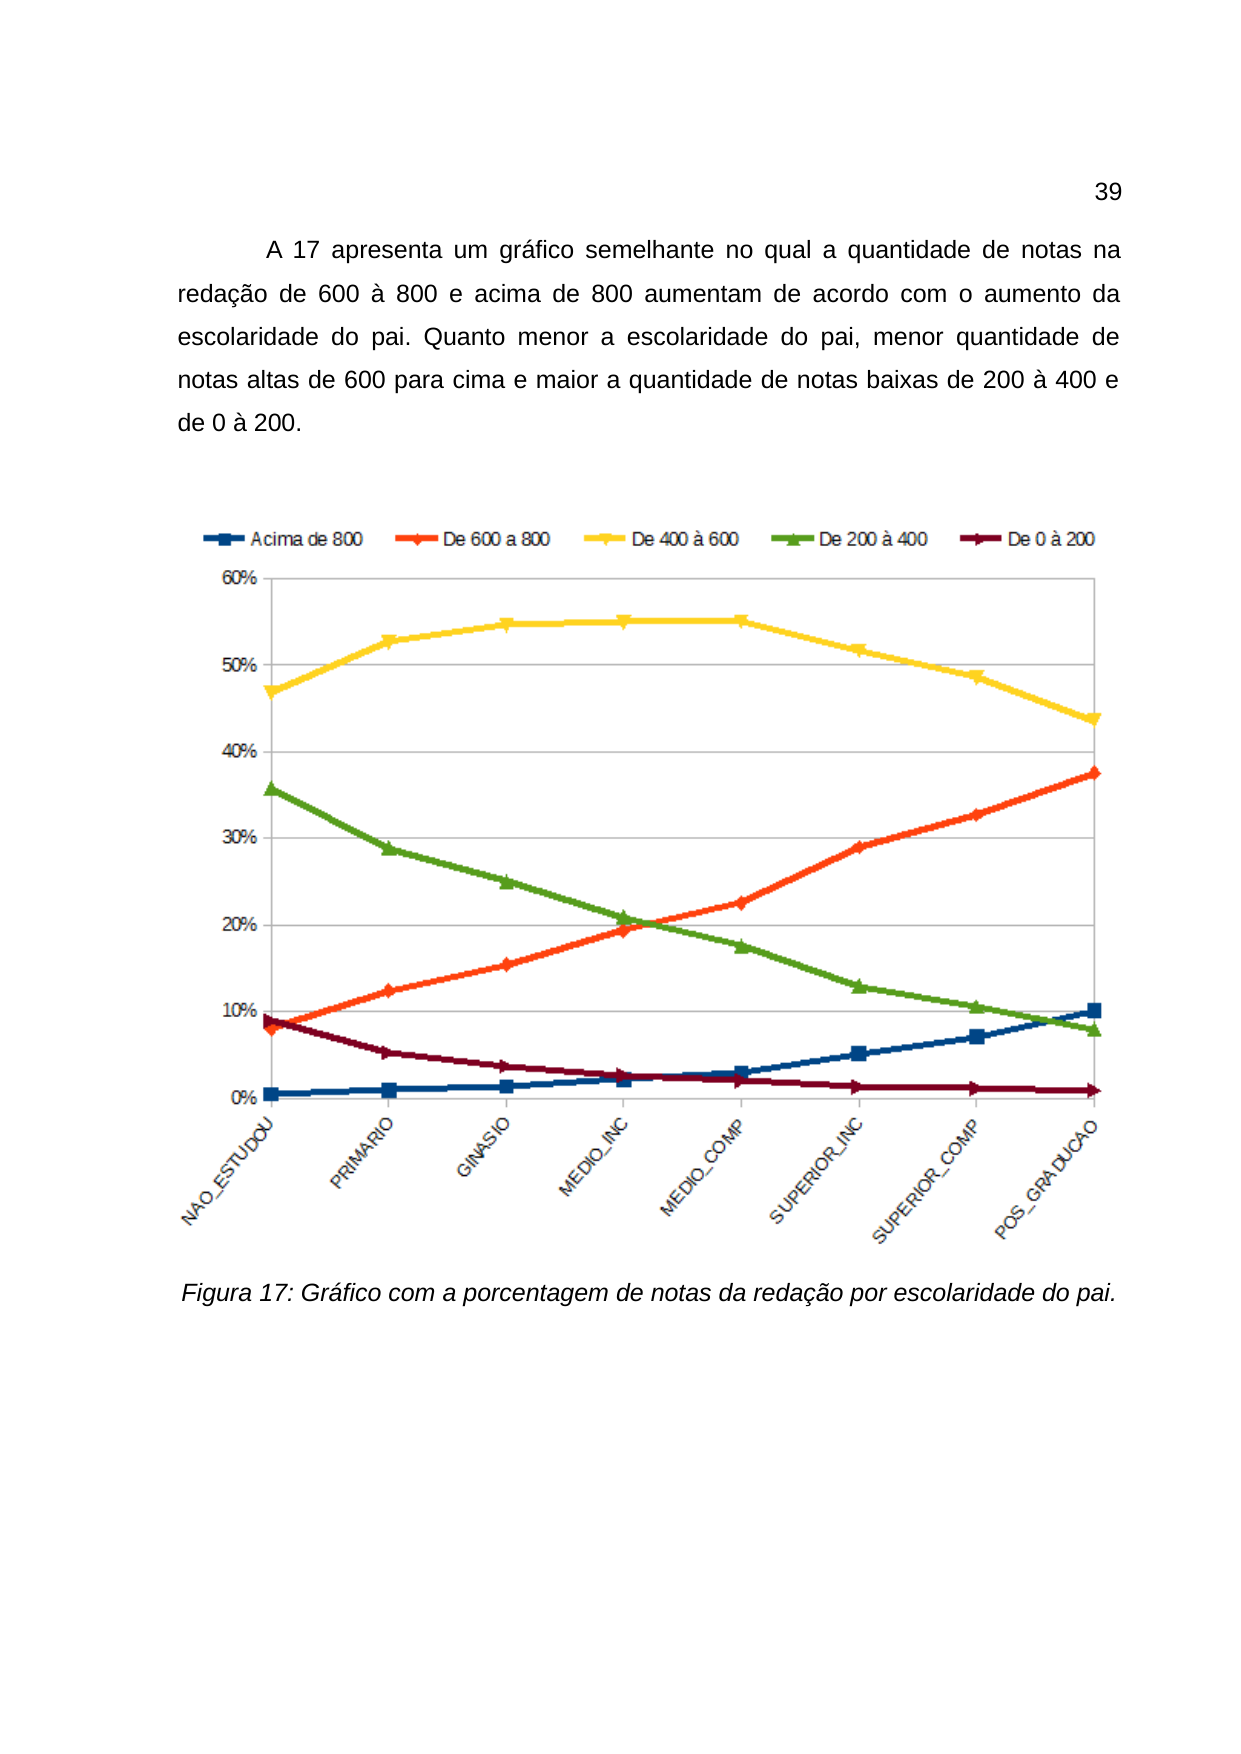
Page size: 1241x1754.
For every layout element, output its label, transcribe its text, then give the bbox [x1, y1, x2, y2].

text A Figura 17 apresenta um gráfico semelhante no qual a quantidade de notas na redação de 600 à 800 e acima de 800 aumentam de acordo com o aumento da escolaridade do pai. Quanto menor a escolaridade do pai, menor quantidade de notas altas de 600 para cima e maior a quantidade de notas baixas de 200 à 400 e de 0 à 200. [177, 235, 1122, 437]
picture [177, 523, 1123, 1264]
text Figura 17: Gráfico com a porcentagem de notas da redação por escolaridade do pai. [177, 1264, 1122, 1307]
